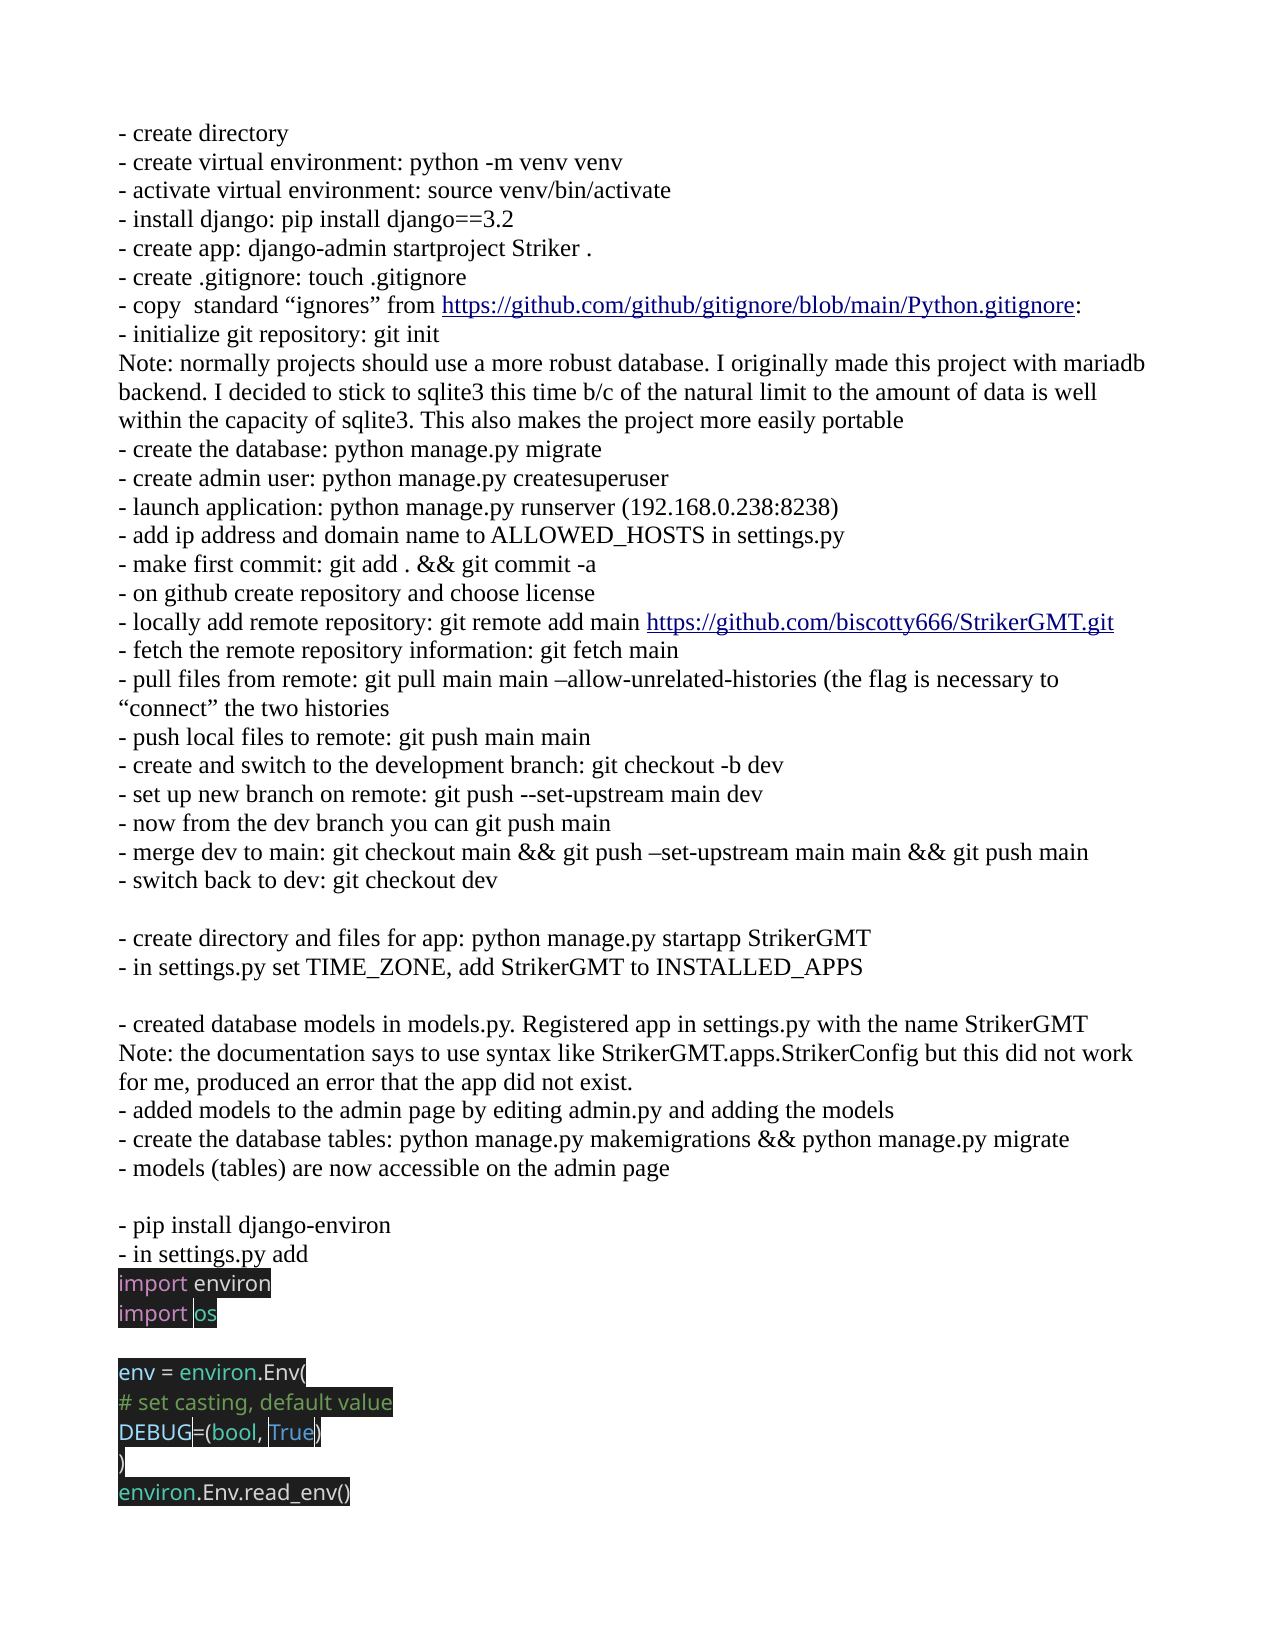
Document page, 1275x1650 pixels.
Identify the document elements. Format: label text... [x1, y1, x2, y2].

text - pip install django-environ [118, 1211, 1157, 1239]
text import os [118, 1298, 1157, 1328]
text - create directory [118, 118, 1157, 147]
text - install django: pip install django==3.2 [118, 204, 1157, 233]
text - create .gitignore: touch .gitignore [118, 262, 1157, 291]
text - push local files to remote: git push main main [118, 722, 1157, 751]
text - create directory and files for app: python manage.py startapp StrikerGMT [118, 923, 1157, 952]
text - initialize git repository: git init [118, 319, 1157, 348]
text - set up new branch on remote: git push --set-upstream main dev [118, 779, 1157, 808]
text - create admin user: python manage.py createsuperuser [118, 463, 1157, 492]
text - pull files from remote: git pull main main –allow-unrelated-histories (the flag is necessary to “connect” the two histories [118, 664, 1157, 722]
text environ.Env.read_env() [118, 1477, 1157, 1506]
text - merge dev to main: git checkout main && git push –set-upstream main main && git push main [118, 837, 1157, 866]
text - launch application: python manage.py runserver (192.168.0.238:8238) [118, 492, 1157, 521]
text Note: the documentation says to use syntax like StrikerGMT.apps.StrikerConfig but this did not work for me, produced an error that the app did not exist. [118, 1038, 1157, 1096]
text - created database models in models.py. Registered app in settings.py with the name StrikerGMT [118, 1009, 1157, 1038]
text - added models to the admin page by editing admin.py and adding the models [118, 1096, 1157, 1124]
text - on github create repository and choose license [118, 578, 1157, 607]
text import environ [118, 1268, 1157, 1298]
text - fetch the remote repository information: git fetch main [118, 636, 1157, 664]
text ) [118, 1447, 1157, 1477]
text - locally add remote repository: git remote add main https://github.com/biscotty666/StrikerGMT.git [118, 607, 1157, 636]
text - make first commit: git add . && git commit -a [118, 549, 1157, 578]
text - add ip address and domain name to ALLOWED_HOSTS in settings.py [118, 521, 1157, 549]
text - copy standard “ignores” from https://github.com/github/gitignore/blob/main/Python.gitignore: [118, 291, 1157, 319]
text - create the database: python manage.py migrate [118, 434, 1157, 463]
text - now from the dev branch you can git push main [118, 808, 1157, 837]
text - create and switch to the development branch: git checkout -b dev [118, 751, 1157, 779]
text - create the database tables: python manage.py makemigrations && python manage.py migrate [118, 1124, 1157, 1153]
text - switch back to dev: git checkout dev [118, 866, 1157, 894]
text DEBUG=(bool, True) [118, 1417, 1157, 1447]
text - in settings.py set TIME_ZONE, add StrikerGMT to INSTALLED_APPS [118, 952, 1157, 981]
text - create virtual environment: python -m venv venv [118, 147, 1157, 176]
text - models (tables) are now accessible on the admin page [118, 1153, 1157, 1182]
text env = environ.Env( [118, 1357, 1157, 1387]
text # set casting, default value [118, 1387, 1157, 1417]
text - activate virtual environment: source venv/bin/activate [118, 176, 1157, 204]
text - create app: django-admin startproject Striker . [118, 233, 1157, 262]
text - in settings.py add [118, 1239, 1157, 1268]
text Note: normally projects should use a more robust database. I originally made this project with mariadb backend. I decided to stick to sqlite3 this time b/c of the natural limit to the amount of data is well within the capacity of sqlite3. This also makes the project more easily portable [118, 348, 1157, 434]
